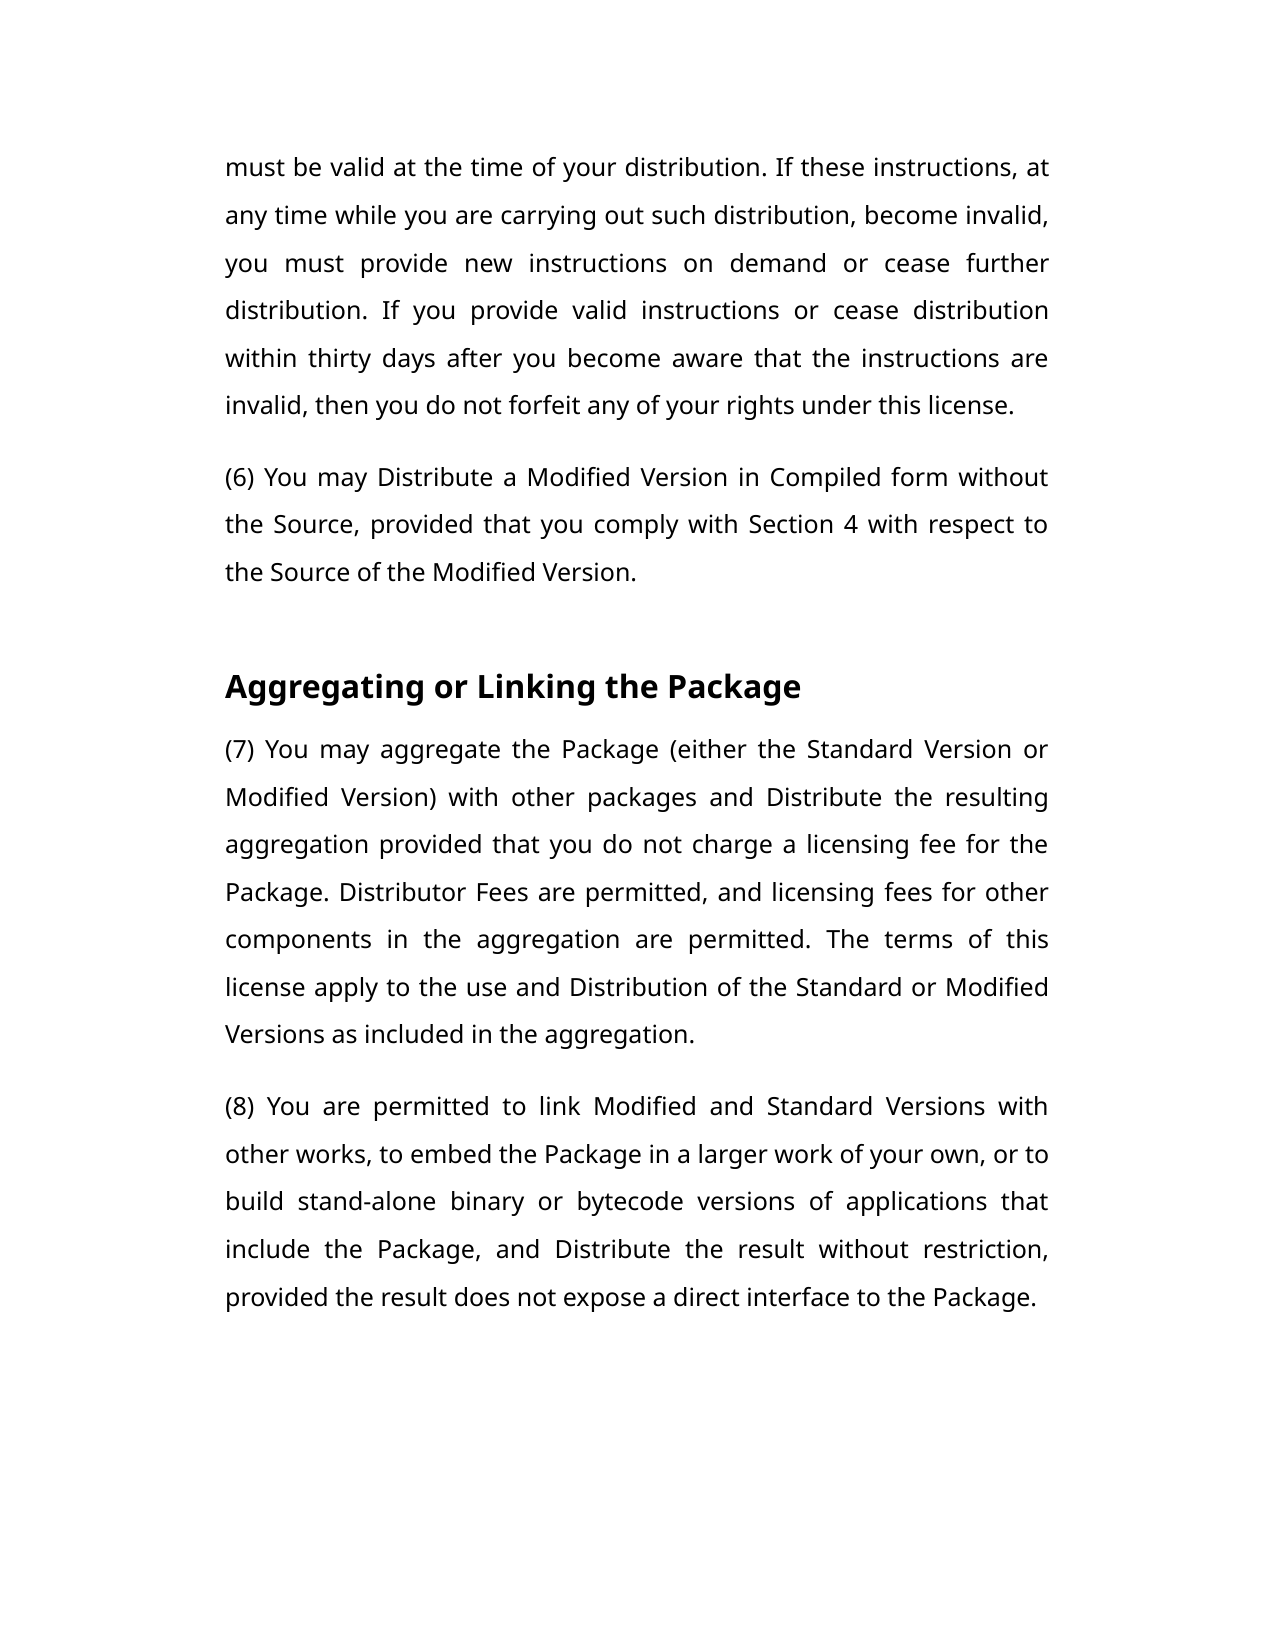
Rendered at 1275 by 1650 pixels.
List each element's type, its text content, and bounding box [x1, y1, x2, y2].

text (6) You may Distribute a Modified Version in Compiled form without the Source, provided that you comply with Section 4 with respect to the Source of the Modified Version. [225, 459, 1050, 589]
text (7) You may aggregate the Package (either the Standard Version or Modified Version) with other packages and Distribute the resulting aggregation provided that you do not charge a licensing fee for the Package. Distributor Fees are permitted, and licensing fees for other components in the aggregation are permitted. The terms of this license apply to the use and Distribution of the Standard or Modified Versions as included in the aggregation. [225, 732, 1050, 1051]
text must be valid at the time of your distribution. If these instructions, at any time while you are carrying out such distribution, become invalid, you must provide new instructions on demand or cease further distribution. If you provide valid instructions or cease distribution within thirty days after you become aware that the instructions are invalid, then you do not forfeit any of your rights under this license. [225, 150, 1050, 422]
text (8) You are permitted to link Modified and Standard Versions with other works, to embed the Package in a larger work of your own, or to build stand-alone binary or bytecode versions of applications that include the Package, and Distribute the result without restriction, provided the result does not expose a direct interface to the Package. [225, 1089, 1050, 1313]
subtitle Aggregating or Linking the Package [225, 664, 1050, 708]
